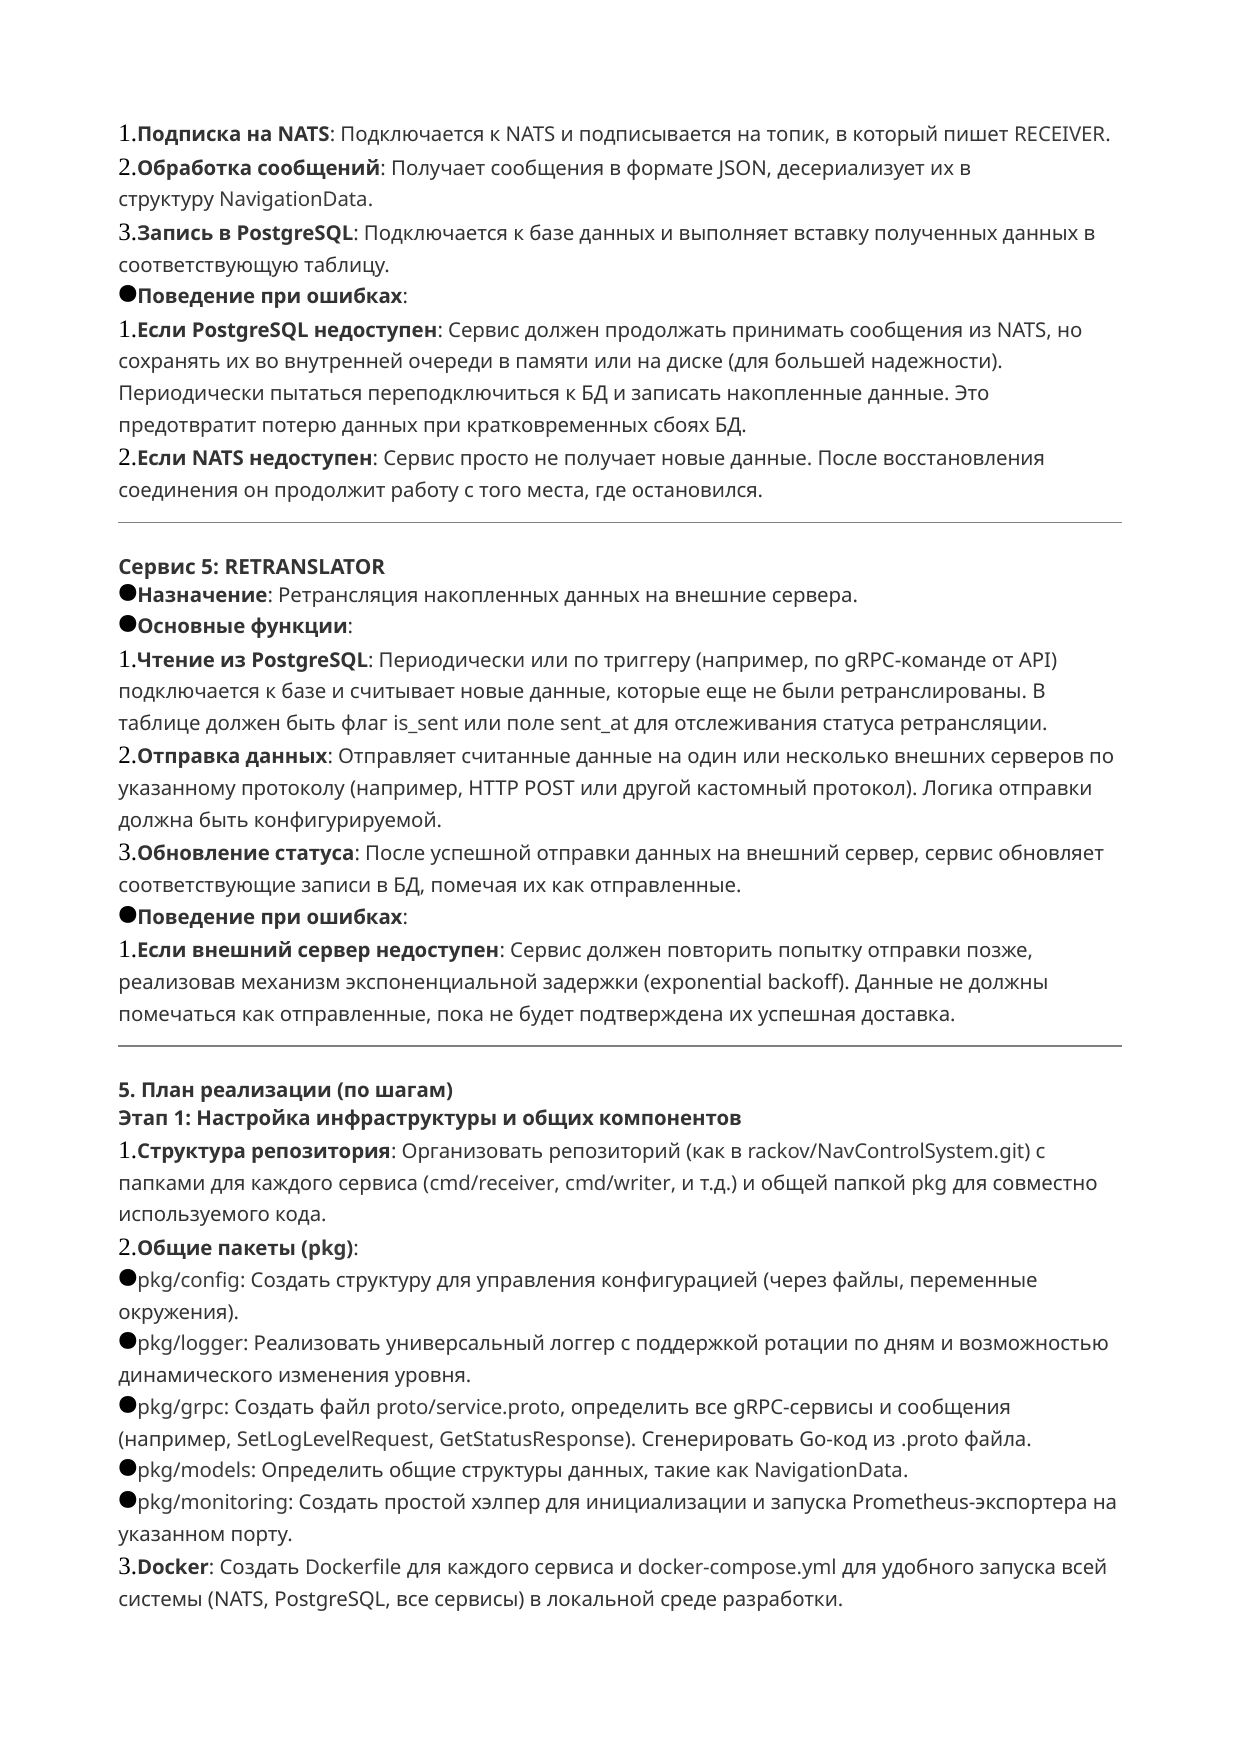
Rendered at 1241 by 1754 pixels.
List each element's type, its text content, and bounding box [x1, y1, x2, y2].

list Запись в PostgreSQL: Подключается к базе данных и выполняет вставку полученных данных в соответствующую таблицу. [118, 217, 1122, 278]
list pkg/config: Создать структуру для управления конфигурацией (через файлы, переменные окружения). [118, 1266, 1122, 1325]
list pkg/models: Определить общие структуры данных, такие как NavigationData. [118, 1456, 1122, 1484]
subtitle Сервис 5: RETRANSLATOR [118, 552, 1122, 580]
list Обновление статуса: После успешной отправки данных на внешний сервер, сервис обновляет соответствующие записи в БД, помечая их как отправленные. [118, 837, 1122, 898]
list Поведение при ошибках: [118, 282, 1122, 310]
list Если NATS недоступен: Сервис просто не получает новые данные. После восстановления соединения он продолжит работу с того места, где остановился. [118, 442, 1122, 503]
list pkg/logger: Реализовать универсальный логгер с поддержкой ротации по дням и возможностью динамического изменения уровня. [118, 1329, 1122, 1388]
list Назначение: Ретрансляция накопленных данных на внешние сервера. [118, 580, 1122, 608]
list Структура репозитория: Организовать репозиторий (как в rackov/NavControlSystem.git) с папками для каждого сервиса (cmd/receiver, cmd/writer, и т.д.) и общей папкой pkg для совместно используемого кода. [118, 1135, 1122, 1228]
list Основные функции: [118, 612, 1122, 640]
list Подписка на NATS: Подключается к NATS и подписывается на топик, в который пишет RECEIVER. [118, 118, 1122, 147]
list pkg/monitoring: Создать простой хэлпер для инициализации и запуска Prometheus-экспортера на указанном порту. [118, 1488, 1122, 1547]
list Если PostgreSQL недоступен: Сервис должен продолжать принимать сообщения из NATS, но сохранять их во внутренней очереди в памяти или на диске (для большей надежности). Периодически пытаться переподключиться к БД и записать накопленные данные. Это предотвратит потерю данных при кратковременных сбоях БД. [118, 314, 1122, 438]
text Этап 1: Настройка инфраструктуры и общих компонентов [118, 1103, 1122, 1131]
subtitle 5. План реализации (по шагам) [118, 1076, 1122, 1103]
list Общие пакеты (pkg): [118, 1232, 1122, 1261]
list Отправка данных: Отправляет считанные данные на один или несколько внешних серверов по указанному протоколу (например, HTTP POST или другой кастомный протокол). Логика отправки должна быть конфигурируемой. [118, 741, 1122, 833]
list Чтение из PostgreSQL: Периодически или по триггеру (например, по gRPC-команде от API) подключается к базе и считывает новые данные, которые еще не были ретранслированы. В таблице должен быть флаг is_sent или поле sent_at для отслеживания статуса ретрансляции. [118, 644, 1122, 737]
list Обработка сообщений: Получает сообщения в формате JSON, десериализует их в структуру NavigationData. [118, 152, 1122, 213]
list Если внешний сервер недоступен: Сервис должен повторить попытку отправки позже, реализовав механизм экспоненциальной задержки (exponential backoff). Данные не должны помечаться как отправленные, пока не будет подтверждена их успешная доставка. [118, 934, 1122, 1027]
list Поведение при ошибках: [118, 903, 1122, 930]
list pkg/grpc: Создать файл proto/service.proto, определить все gRPC-сервисы и сообщения (например, SetLogLevelRequest, GetStatusResponse). Сгенерировать Go-код из .proto файла. [118, 1393, 1122, 1452]
list Docker: Создать Dockerfile для каждого сервиса и docker-compose.yml для удобного запуска всей системы (NATS, PostgreSQL, все сервисы) в локальной среде разработки. [118, 1551, 1122, 1612]
